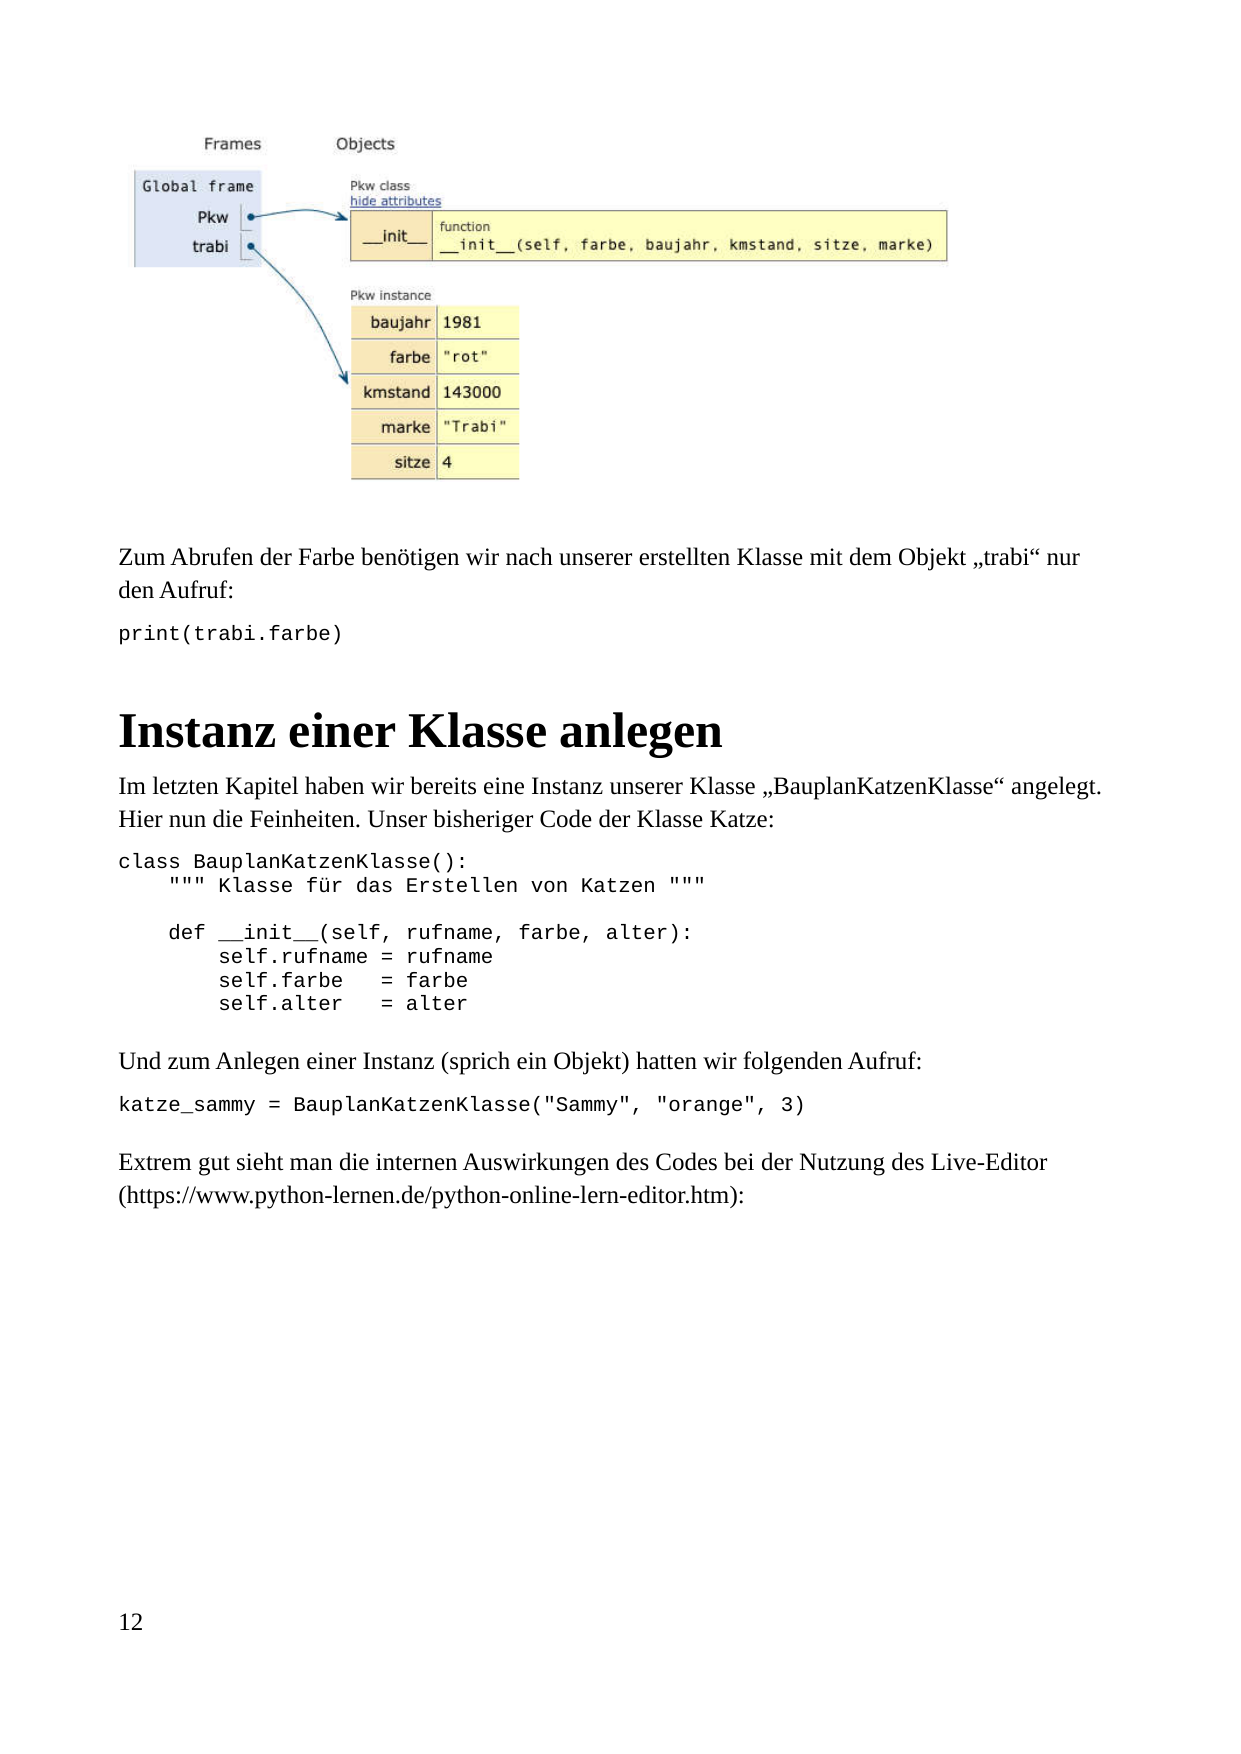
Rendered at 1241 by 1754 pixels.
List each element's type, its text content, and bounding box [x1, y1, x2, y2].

picture [118, 118, 979, 518]
text self.rufname = rufname [118, 946, 1122, 970]
text Und zum Anlegen einer Instanz (sprich ein Objekt) hatten wir folgenden Aufruf: [118, 1046, 1122, 1075]
text self.alter = alter [118, 993, 1122, 1017]
text Im letzten Kapitel haben wir bereits eine Instanz unserer Klasse „BauplanKatzenKlasse“ angelegt. Hier nun die Feinheiten. Unser bisheriger Code der Klasse Katze: [118, 771, 1122, 833]
text def __init__(self, rufname, farbe, alter): [118, 922, 1122, 946]
subtitle Instanz einer Klasse anlegen [118, 701, 1122, 758]
text katze_sammy = BauplanKatzenKlasse("Sammy", "orange", 3) [118, 1094, 1122, 1118]
text class BauplanKatzenKlasse(): [118, 851, 1122, 875]
text Extrem gut sieht man die internen Auswirkungen des Codes bei der Nutzung des Live-Editor (https://www.python-lernen.de/python-online-lern-editor.htm): [118, 1147, 1122, 1209]
text """ Klasse für das Erstellen von Katzen """ [118, 875, 1122, 899]
text self.farbe = farbe [118, 970, 1122, 993]
text print(trabi.farbe) [118, 623, 1122, 646]
text Zum Abrufen der Farbe benötigen wir nach unserer erstellten Klasse mit dem Objekt „trabi“ nur den Aufruf: [118, 542, 1122, 604]
